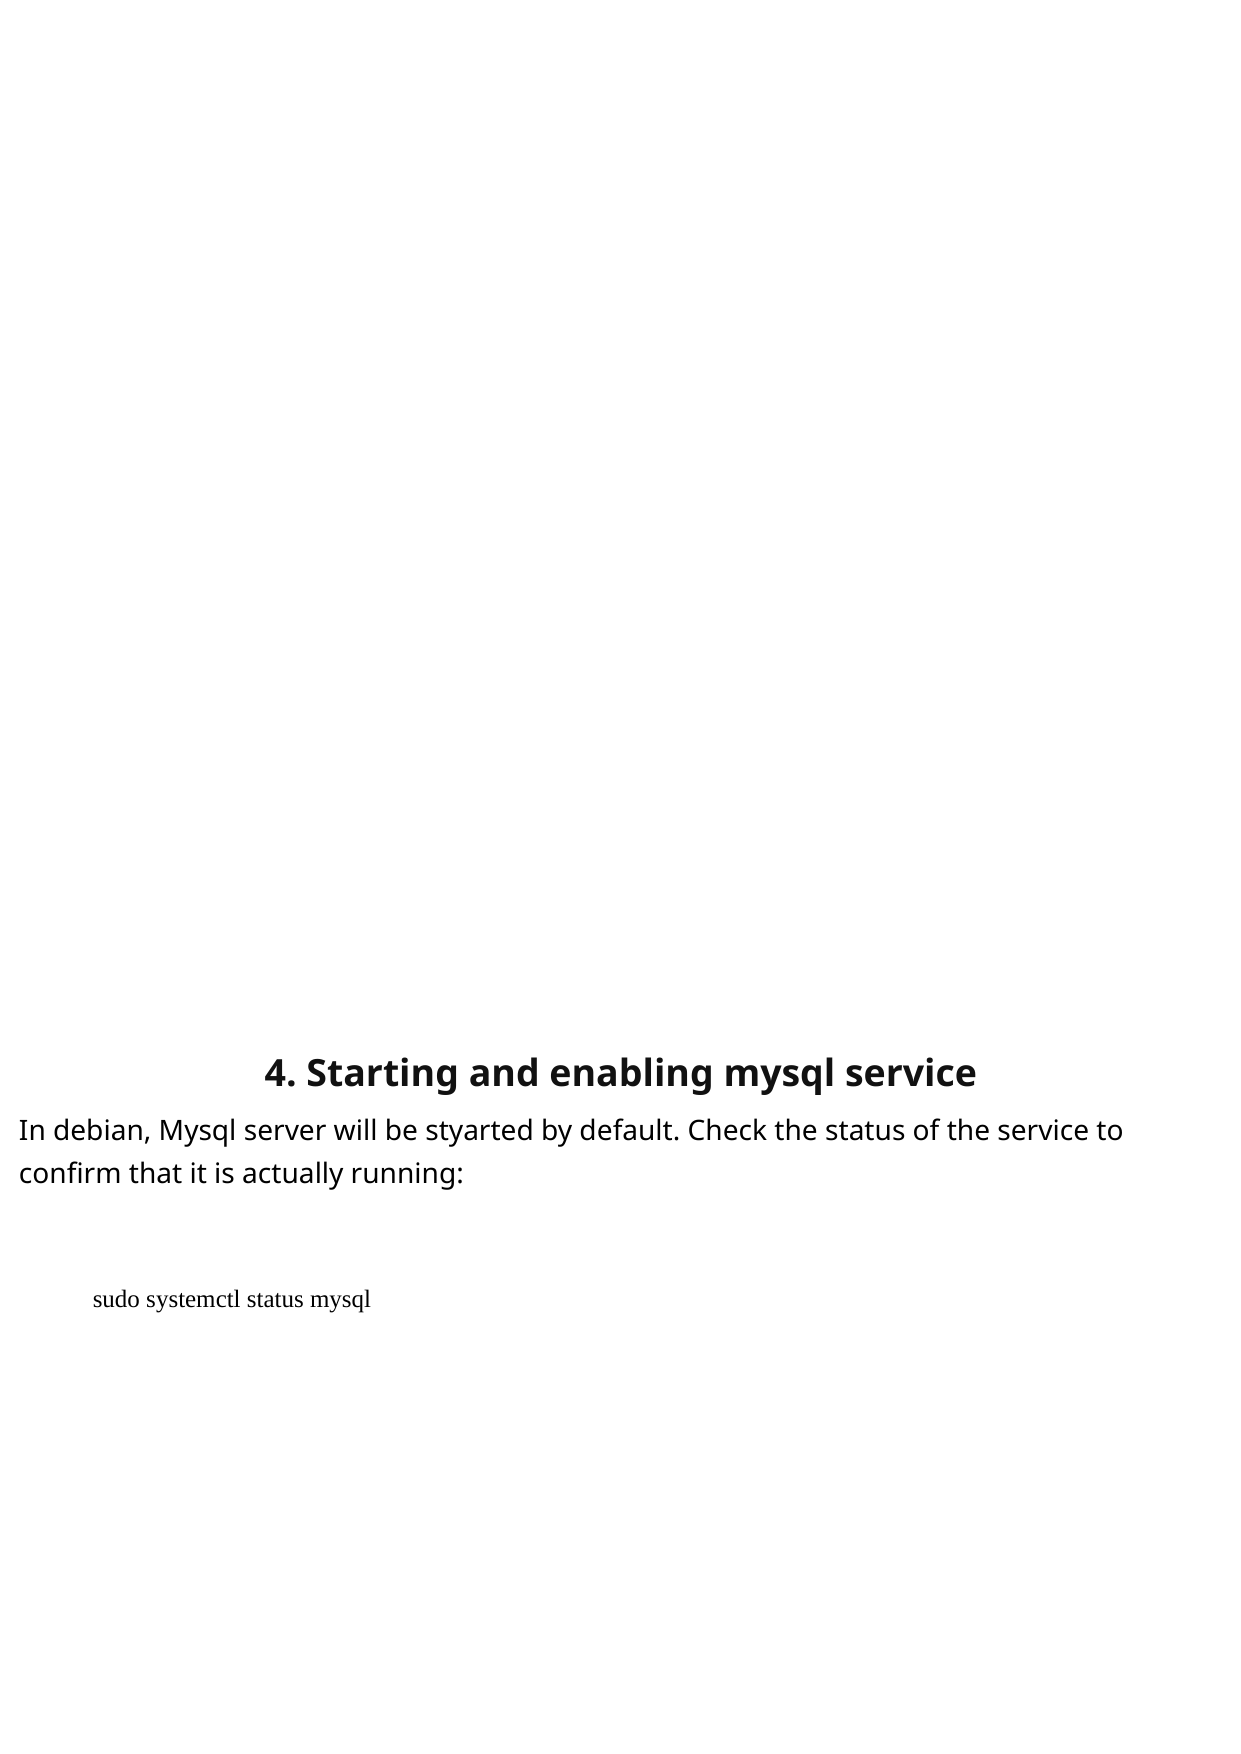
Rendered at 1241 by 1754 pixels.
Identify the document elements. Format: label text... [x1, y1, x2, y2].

text In debian, Mysql server will be styarted by default. Check the status of the service to confirm that it is actually running: [19, 1110, 1223, 1192]
subtitle 4. Starting and enabling mysql service [19, 1046, 1223, 1097]
text sudo systemctl status mysql [19, 1284, 1223, 1313]
